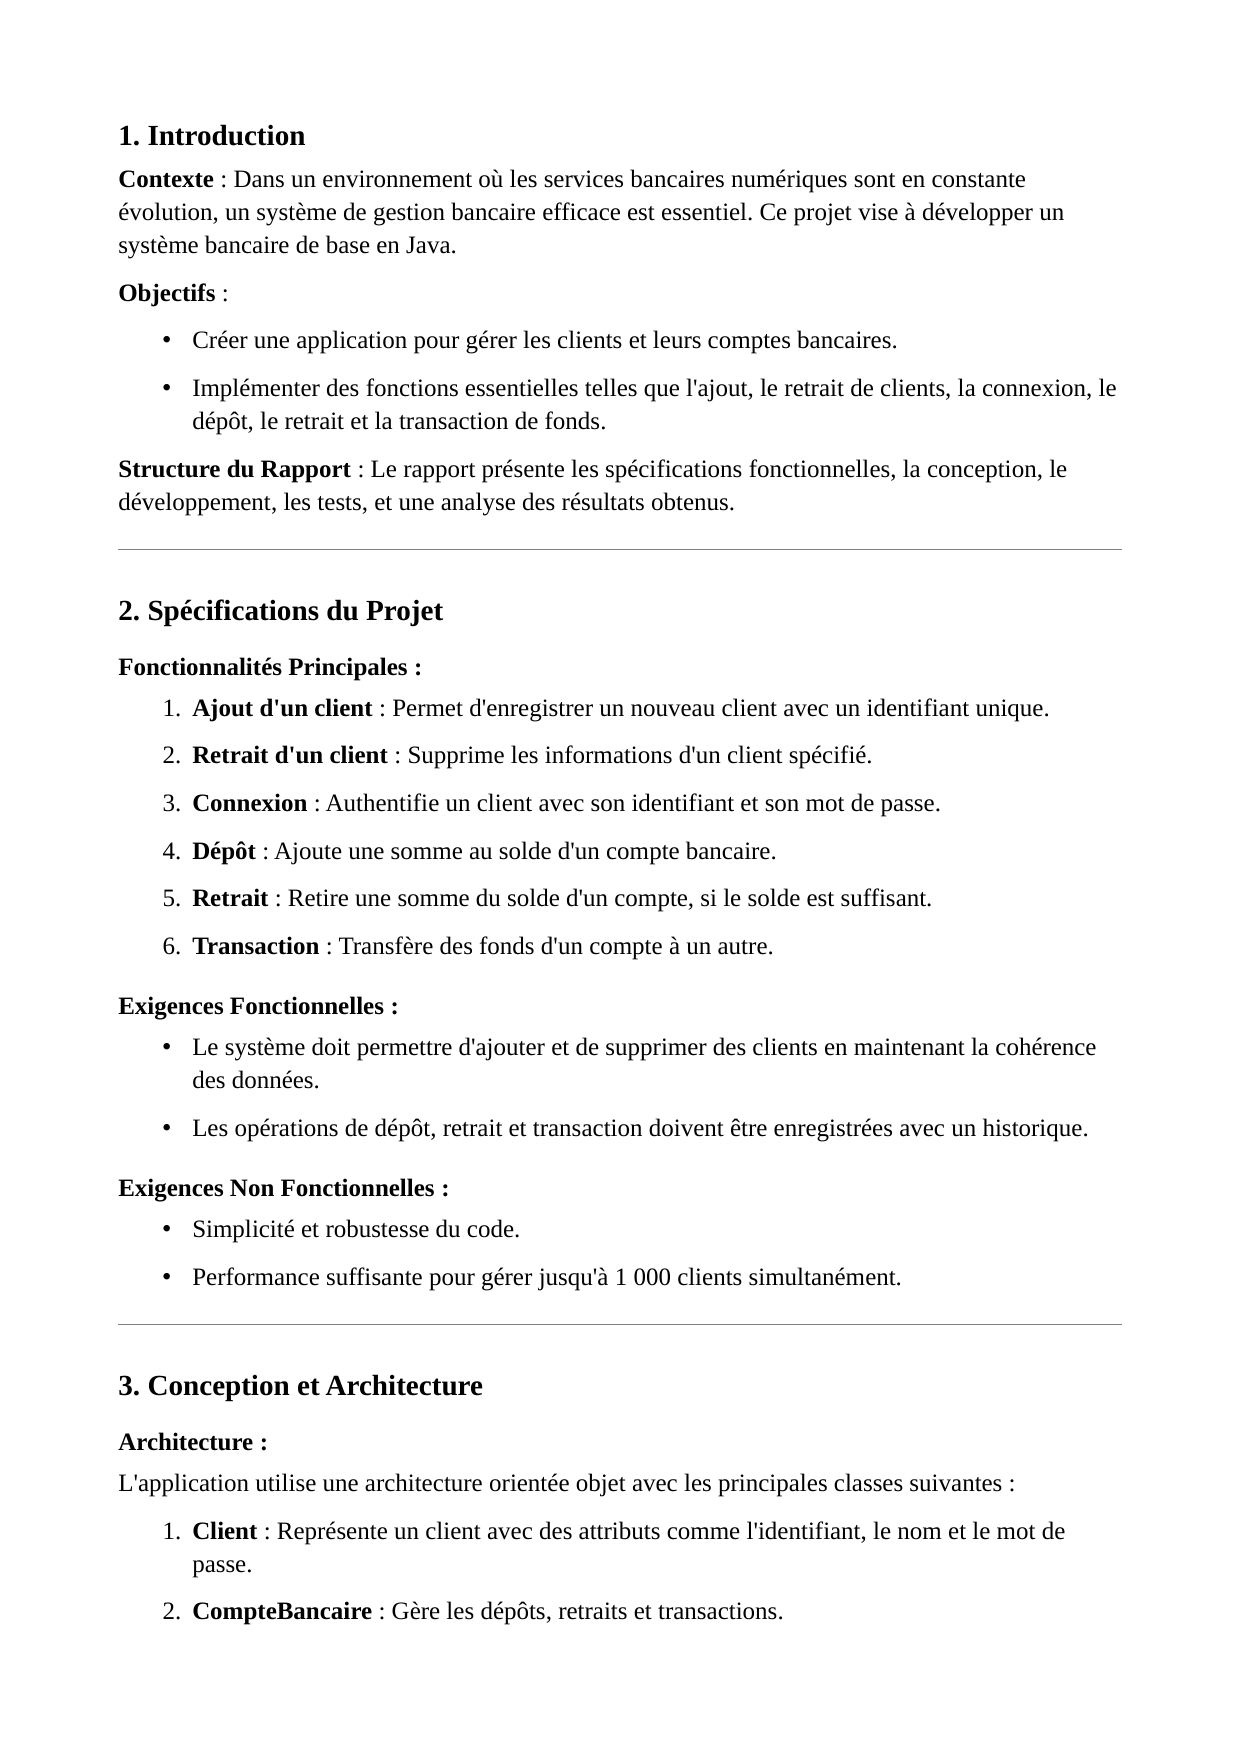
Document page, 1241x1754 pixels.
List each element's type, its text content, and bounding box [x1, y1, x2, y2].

text Objectifs : [118, 278, 1122, 307]
list Les opérations de dépôt, retrait et transaction doivent être enregistrées avec un historique. [162, 1113, 1122, 1142]
subtitle Fonctionnalités Principales : [118, 652, 1122, 680]
list Simplicité et robustesse du code. [162, 1214, 1122, 1243]
text L'application utilise une architecture orientée objet avec les principales classes suivantes : [118, 1468, 1122, 1497]
list Performance suffisante pour gérer jusqu'à 1 000 clients simultanément. [162, 1262, 1122, 1291]
list Transaction : Transfère des fonds d'un compte à un autre. [162, 931, 1122, 960]
list Implémenter des fonctions essentielles telles que l'ajout, le retrait de clients, la connexion, le dépôt, le retrait et la transaction de fonds. [162, 373, 1122, 435]
list Retrait d'un client : Supprime les informations d'un client spécifié. [162, 741, 1122, 769]
subtitle Architecture : [118, 1427, 1122, 1456]
list Connexion : Authentifie un client avec son identifiant et son mot de passe. [162, 788, 1122, 817]
text Contexte : Dans un environnement où les services bancaires numériques sont en constante évolution, un système de gestion bancaire efficace est essentiel. Ce projet vise à développer un système bancaire de base en Java. [118, 164, 1122, 259]
list Retrait : Retire une somme du solde d'un compte, si le solde est suffisant. [162, 883, 1122, 912]
subtitle 2. Spécifications du Projet [118, 593, 1122, 627]
list Le système doit permettre d'ajouter et de supprimer des clients en maintenant la cohérence des données. [162, 1032, 1122, 1094]
subtitle 1. Introduction [118, 118, 1122, 152]
list Créer une application pour gérer les clients et leurs comptes bancaires. [162, 325, 1122, 354]
subtitle 3. Conception et Architecture [118, 1368, 1122, 1402]
list Dépôt : Ajoute une somme au solde d'un compte bancaire. [162, 836, 1122, 864]
list Ajout d'un client : Permet d'enregistrer un nouveau client avec un identifiant unique. [162, 693, 1122, 722]
subtitle Exigences Non Fonctionnelles : [118, 1173, 1122, 1202]
list Client : Représente un client avec des attributs comme l'identifiant, le nom et le mot de passe. [162, 1516, 1122, 1577]
text Structure du Rapport : Le rapport présente les spécifications fonctionnelles, la conception, le développement, les tests, et une analyse des résultats obtenus. [118, 454, 1122, 515]
list CompteBancaire : Gère les dépôts, retraits et transactions. [162, 1596, 1122, 1625]
subtitle Exigences Fonctionnelles : [118, 991, 1122, 1020]
